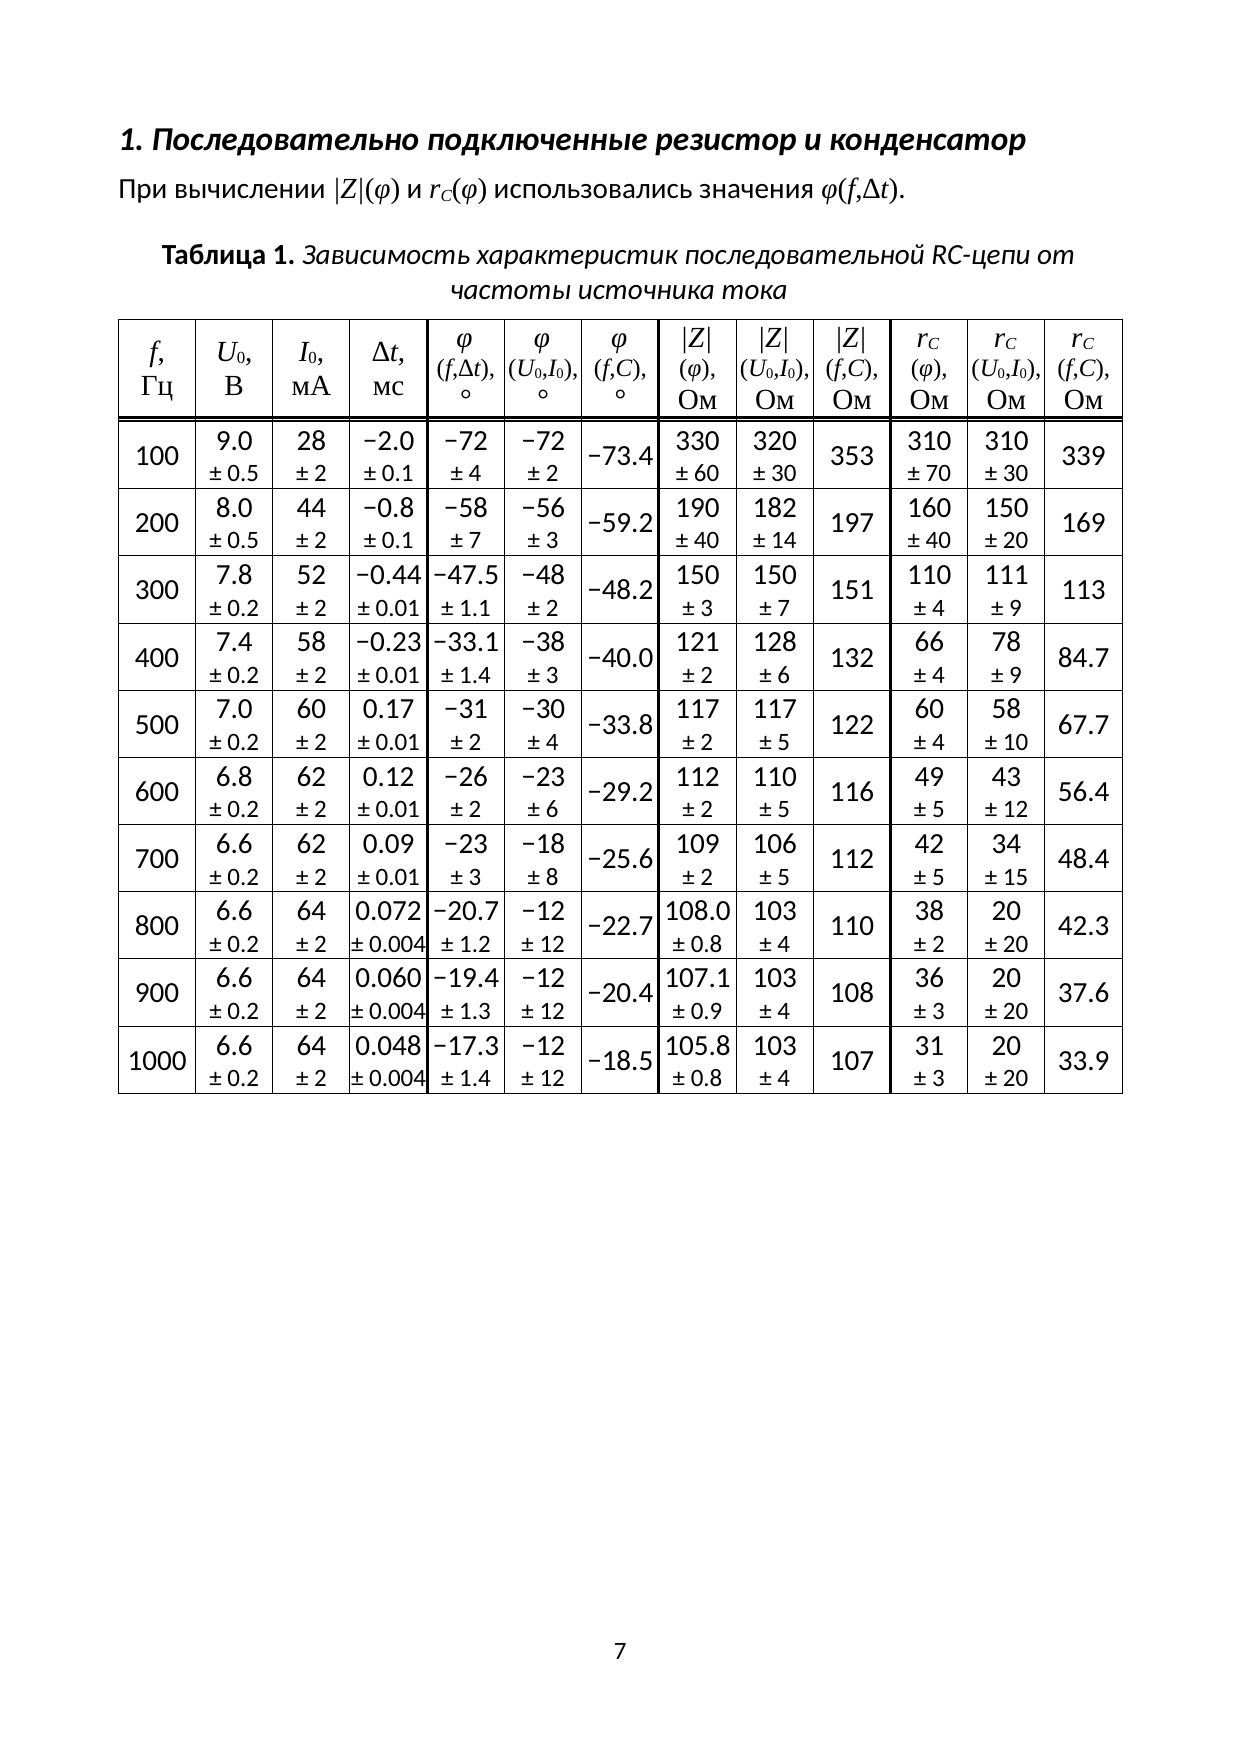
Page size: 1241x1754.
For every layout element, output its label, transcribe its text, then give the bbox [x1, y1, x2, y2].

table_cell −38 ± 3 [505, 624, 581, 689]
table_cell −2.0 ± 0.1 [350, 422, 426, 488]
table_header U0, В [196, 320, 272, 416]
table_header φ (f,∆t), ° [429, 320, 504, 416]
table_cell 52 ± 2 [273, 556, 349, 622]
table_cell 107 [814, 1027, 889, 1093]
table_cell −20.4 [582, 959, 657, 1026]
table_cell 600 [119, 758, 195, 824]
table_cell −12 ± 12 [505, 959, 581, 1026]
table_cell 62 ± 2 [273, 758, 349, 824]
table_cell 0.048 ± 0.004 [350, 1027, 426, 1093]
table_cell 9.0 ± 0.5 [196, 422, 272, 488]
table_cell 117 ± 5 [737, 691, 813, 757]
table_cell 200 [119, 489, 195, 555]
table_cell −73.4 [582, 422, 657, 488]
table_cell 60 ± 2 [273, 691, 349, 757]
table_cell 0.17 ± 0.01 [350, 691, 426, 757]
table_cell 103 ± 4 [737, 892, 813, 958]
table_cell −25.6 [582, 825, 657, 891]
table_cell −17.3 ± 1.4 [429, 1027, 504, 1093]
table_cell 122 [814, 691, 889, 757]
table_cell 20 ± 20 [968, 892, 1044, 958]
table_cell 6.6 ± 0.2 [196, 959, 272, 1026]
table_header rC (φ), Ом [892, 320, 967, 416]
table_cell 107.1 ± 0.9 [660, 959, 736, 1026]
table_cell 64 ± 2 [273, 1027, 349, 1093]
table_cell −56 ± 3 [505, 489, 581, 555]
table_cell −26 ± 2 [429, 758, 504, 824]
table_cell 128 ± 6 [737, 624, 813, 689]
table_cell 103 ± 4 [737, 1027, 813, 1093]
table_cell −48 ± 2 [505, 556, 581, 622]
table_cell 111 ± 9 [968, 556, 1044, 622]
table_cell 49 ± 5 [892, 758, 967, 824]
text При вычислении |Z|(φ) и rC(φ) использовались значения φ(f,∆t). [118, 171, 1122, 206]
table_cell 160 ± 40 [892, 489, 967, 555]
table_cell −30 ± 4 [505, 691, 581, 757]
table_cell 320 ± 30 [737, 422, 813, 488]
table_cell 31 ± 3 [892, 1027, 967, 1093]
table_cell −33.8 [582, 691, 657, 757]
table_cell 182 ± 14 [737, 489, 813, 555]
table_cell −0.23 ± 0.01 [350, 624, 426, 689]
table_cell −19.4 ± 1.3 [429, 959, 504, 1026]
table_cell 400 [119, 624, 195, 689]
table_header f, Гц [119, 320, 195, 416]
table_cell 110 ± 5 [737, 758, 813, 824]
table_cell −12 ± 12 [505, 892, 581, 958]
table_cell 0.072 ± 0.004 [350, 892, 426, 958]
table_header I0, мА [273, 320, 349, 416]
table_cell 105.8 ± 0.8 [660, 1027, 736, 1093]
table_cell 42.3 [1045, 892, 1122, 958]
table_header rC (U0,I0), Ом [968, 320, 1044, 416]
table_cell 121 ± 2 [660, 624, 736, 689]
table_cell 117 ± 2 [660, 691, 736, 757]
table_cell 110 [814, 892, 889, 958]
table_cell 34 ± 15 [968, 825, 1044, 891]
table_cell 108 [814, 959, 889, 1026]
table_cell −22.7 [582, 892, 657, 958]
table_cell 60 ± 4 [892, 691, 967, 757]
table_cell 7.8 ± 0.2 [196, 556, 272, 622]
table_cell −29.2 [582, 758, 657, 824]
table_cell 150 ± 7 [737, 556, 813, 622]
table_cell 6.6 ± 0.2 [196, 825, 272, 891]
table_header rC (f,C), Ом [1045, 320, 1122, 416]
table_cell 6.8 ± 0.2 [196, 758, 272, 824]
table_cell 58 ± 10 [968, 691, 1044, 757]
table_cell 44 ± 2 [273, 489, 349, 555]
table_cell 6.6 ± 0.2 [196, 1027, 272, 1093]
table_cell 0.12 ± 0.01 [350, 758, 426, 824]
table_cell 116 [814, 758, 889, 824]
table_cell 150 ± 3 [660, 556, 736, 622]
table_cell 20 ± 20 [968, 959, 1044, 1026]
table_cell 197 [814, 489, 889, 555]
table_cell 353 [814, 422, 889, 488]
table_cell 310 ± 30 [968, 422, 1044, 488]
table_cell 66 ± 4 [892, 624, 967, 689]
table_cell 67.7 [1045, 691, 1122, 757]
table_cell −0.8 ± 0.1 [350, 489, 426, 555]
table_header |Z| (φ), Ом [660, 320, 736, 416]
table_header ∆t, мс [350, 320, 426, 416]
table_cell 112 [814, 825, 889, 891]
table_cell 20 ± 20 [968, 1027, 1044, 1093]
table_cell 110 ± 4 [892, 556, 967, 622]
table_cell −72 ± 2 [505, 422, 581, 488]
table_cell 190 ± 40 [660, 489, 736, 555]
table_cell −0.44 ± 0.01 [350, 556, 426, 622]
table_cell 28 ± 2 [273, 422, 349, 488]
table_cell 36 ± 3 [892, 959, 967, 1026]
table_cell 300 [119, 556, 195, 622]
table_cell 42 ± 5 [892, 825, 967, 891]
table_cell 7.4 ± 0.2 [196, 624, 272, 689]
table_cell 800 [119, 892, 195, 958]
table_cell 151 [814, 556, 889, 622]
table_cell −47.5 ± 1.1 [429, 556, 504, 622]
table_cell −23 ± 6 [505, 758, 581, 824]
table_cell −20.7 ± 1.2 [429, 892, 504, 958]
table_cell −33.1 ± 1.4 [429, 624, 504, 689]
table_cell 900 [119, 959, 195, 1026]
table_cell 132 [814, 624, 889, 689]
table_cell −18 ± 8 [505, 825, 581, 891]
text Таблица 1. Зависимость характеристик последовательной RC-цепи от частоты источника тока [118, 236, 1122, 307]
table_header |Z| (f,C), Ом [814, 320, 889, 416]
table_cell 6.6 ± 0.2 [196, 892, 272, 958]
table_cell 169 [1045, 489, 1122, 555]
table_cell −23 ± 3 [429, 825, 504, 891]
table_cell 37.6 [1045, 959, 1122, 1026]
table_cell 38 ± 2 [892, 892, 967, 958]
table_cell 100 [119, 422, 195, 488]
table_cell −48.2 [582, 556, 657, 622]
table_cell 33.9 [1045, 1027, 1122, 1093]
table_header φ (f,C), ° [582, 320, 657, 416]
table_cell −58 ± 7 [429, 489, 504, 555]
table_cell 43 ± 12 [968, 758, 1044, 824]
table_cell 500 [119, 691, 195, 757]
table_cell −40.0 [582, 624, 657, 689]
table_cell 1000 [119, 1027, 195, 1093]
table_cell −72 ± 4 [429, 422, 504, 488]
table_cell 0.09 ± 0.01 [350, 825, 426, 891]
table_cell 0.060 ± 0.004 [350, 959, 426, 1026]
table_cell −12 ± 12 [505, 1027, 581, 1093]
table_cell 108.0 ± 0.8 [660, 892, 736, 958]
table_cell 113 [1045, 556, 1122, 622]
table_cell 700 [119, 825, 195, 891]
table_cell 109 ± 2 [660, 825, 736, 891]
table_cell 48.4 [1045, 825, 1122, 891]
table_cell 64 ± 2 [273, 959, 349, 1026]
table_cell 78 ± 9 [968, 624, 1044, 689]
table_cell −18.5 [582, 1027, 657, 1093]
table_cell 330 ± 60 [660, 422, 736, 488]
table_cell 8.0 ± 0.5 [196, 489, 272, 555]
table_cell −31 ± 2 [429, 691, 504, 757]
table_cell 103 ± 4 [737, 959, 813, 1026]
table_cell 150 ± 20 [968, 489, 1044, 555]
table_cell 84.7 [1045, 624, 1122, 689]
table_cell 310 ± 70 [892, 422, 967, 488]
table_cell 339 [1045, 422, 1122, 488]
table_cell 62 ± 2 [273, 825, 349, 891]
table_cell 64 ± 2 [273, 892, 349, 958]
table_cell 106 ± 5 [737, 825, 813, 891]
table_header φ (U0,I0), ° [505, 320, 581, 416]
table_cell 7.0 ± 0.2 [196, 691, 272, 757]
table_cell 58 ± 2 [273, 624, 349, 689]
table_cell −59.2 [582, 489, 657, 555]
table_cell 112 ± 2 [660, 758, 736, 824]
table_header |Z| (U0,I0), Ом [737, 320, 813, 416]
subtitle Последовательно подключенные резистор и конденсатор [118, 118, 1122, 159]
table_cell 56.4 [1045, 758, 1122, 824]
